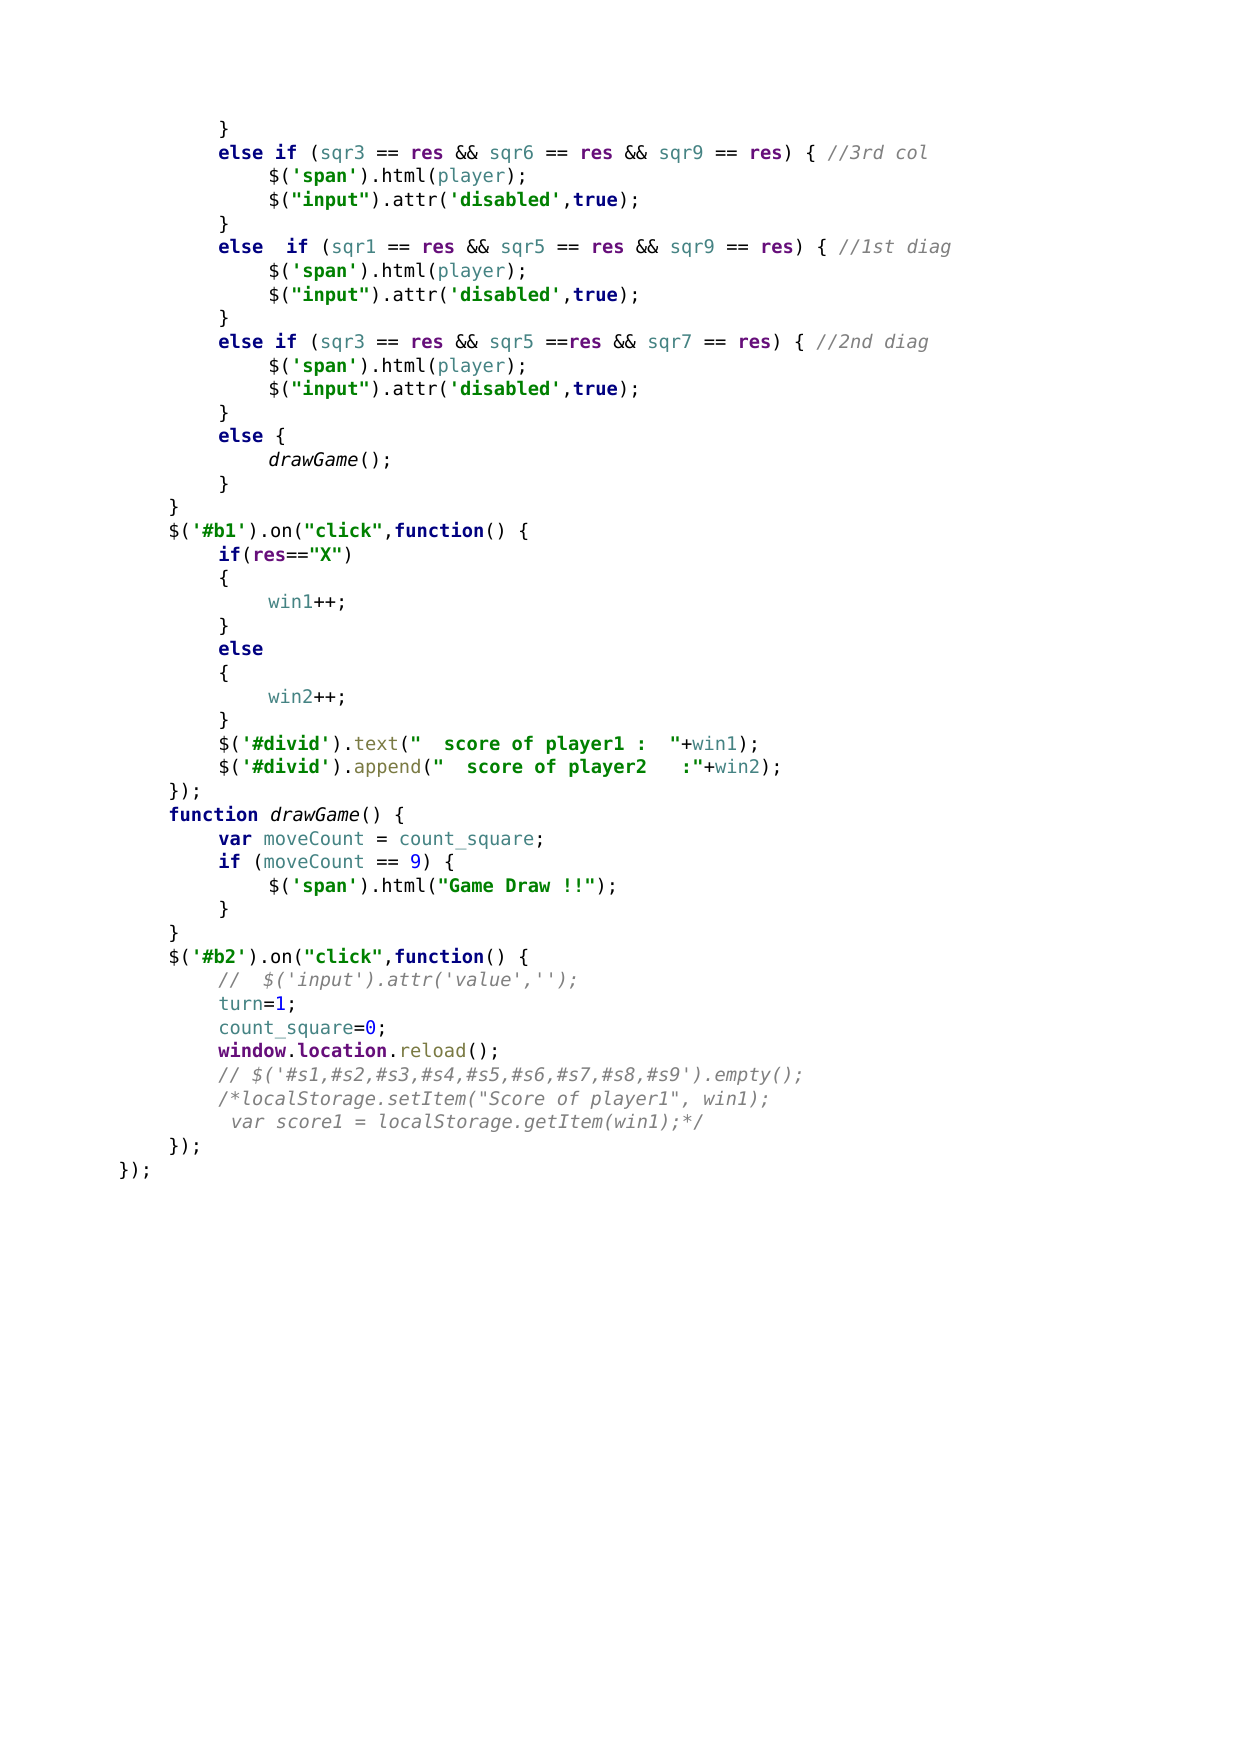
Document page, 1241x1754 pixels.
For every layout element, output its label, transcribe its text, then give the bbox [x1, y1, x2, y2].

text else [118, 638, 1122, 662]
text } [118, 307, 1122, 331]
text if (moveCount == 9) { [118, 851, 1122, 875]
text if(res=="X") [118, 544, 1122, 567]
text var moveCount = count_square; [118, 827, 1122, 851]
text $("input").attr('disabled',true); [118, 284, 1122, 307]
text { [118, 567, 1122, 591]
text drawGame(); [118, 449, 1122, 473]
text else if (sqr3 == res && sqr5 ==res && sqr7 == res) { //2nd diag [118, 331, 1122, 354]
text $("input").attr('disabled',true); [118, 378, 1122, 402]
text // $('#s1,#s2,#s3,#s4,#s5,#s6,#s7,#s8,#s9').empty(); [118, 1064, 1122, 1088]
text } [118, 402, 1122, 426]
text else { [118, 426, 1122, 449]
text $('#b1').on("click",function() { [118, 520, 1122, 544]
text count_square=0; [118, 1017, 1122, 1040]
text // $('input').attr('value',''); [118, 969, 1122, 993]
text } [118, 922, 1122, 946]
text function drawGame() { [118, 804, 1122, 827]
text window.location.reload(); [118, 1040, 1122, 1064]
text var score1 = localStorage.getItem(win1);*/ [118, 1111, 1122, 1135]
text $('span').html(player); [118, 165, 1122, 189]
text else if (sqr1 == res && sqr5 == res && sqr9 == res) { //1st diag [118, 236, 1122, 260]
text win1++; [118, 591, 1122, 615]
text $('#b2').on("click",function() { [118, 946, 1122, 969]
text turn=1; [118, 993, 1122, 1017]
text } [118, 615, 1122, 638]
text /*localStorage.setItem("Score of player1", win1); [118, 1088, 1122, 1111]
text $('span').html(player); [118, 260, 1122, 284]
text } [118, 496, 1122, 520]
text }); [118, 1135, 1122, 1158]
text }); [118, 1158, 1122, 1180]
text else if (sqr3 == res && sqr6 == res && sqr9 == res) { //3rd col [118, 142, 1122, 165]
text win2++; [118, 686, 1122, 709]
text $("input").attr('disabled',true); [118, 189, 1122, 213]
text $('span').html(player); [118, 354, 1122, 378]
text }); [118, 780, 1122, 804]
text $('#divid').text(" score of player1 : "+win1); [118, 733, 1122, 757]
text } [118, 709, 1122, 733]
text { [118, 662, 1122, 686]
text } [118, 213, 1122, 236]
text $('#divid').append(" score of player2 :"+win2); [118, 757, 1122, 780]
text } [118, 473, 1122, 496]
text } [118, 118, 1122, 142]
text $('span').html("Game Draw !!"); [118, 875, 1122, 898]
text } [118, 898, 1122, 922]
